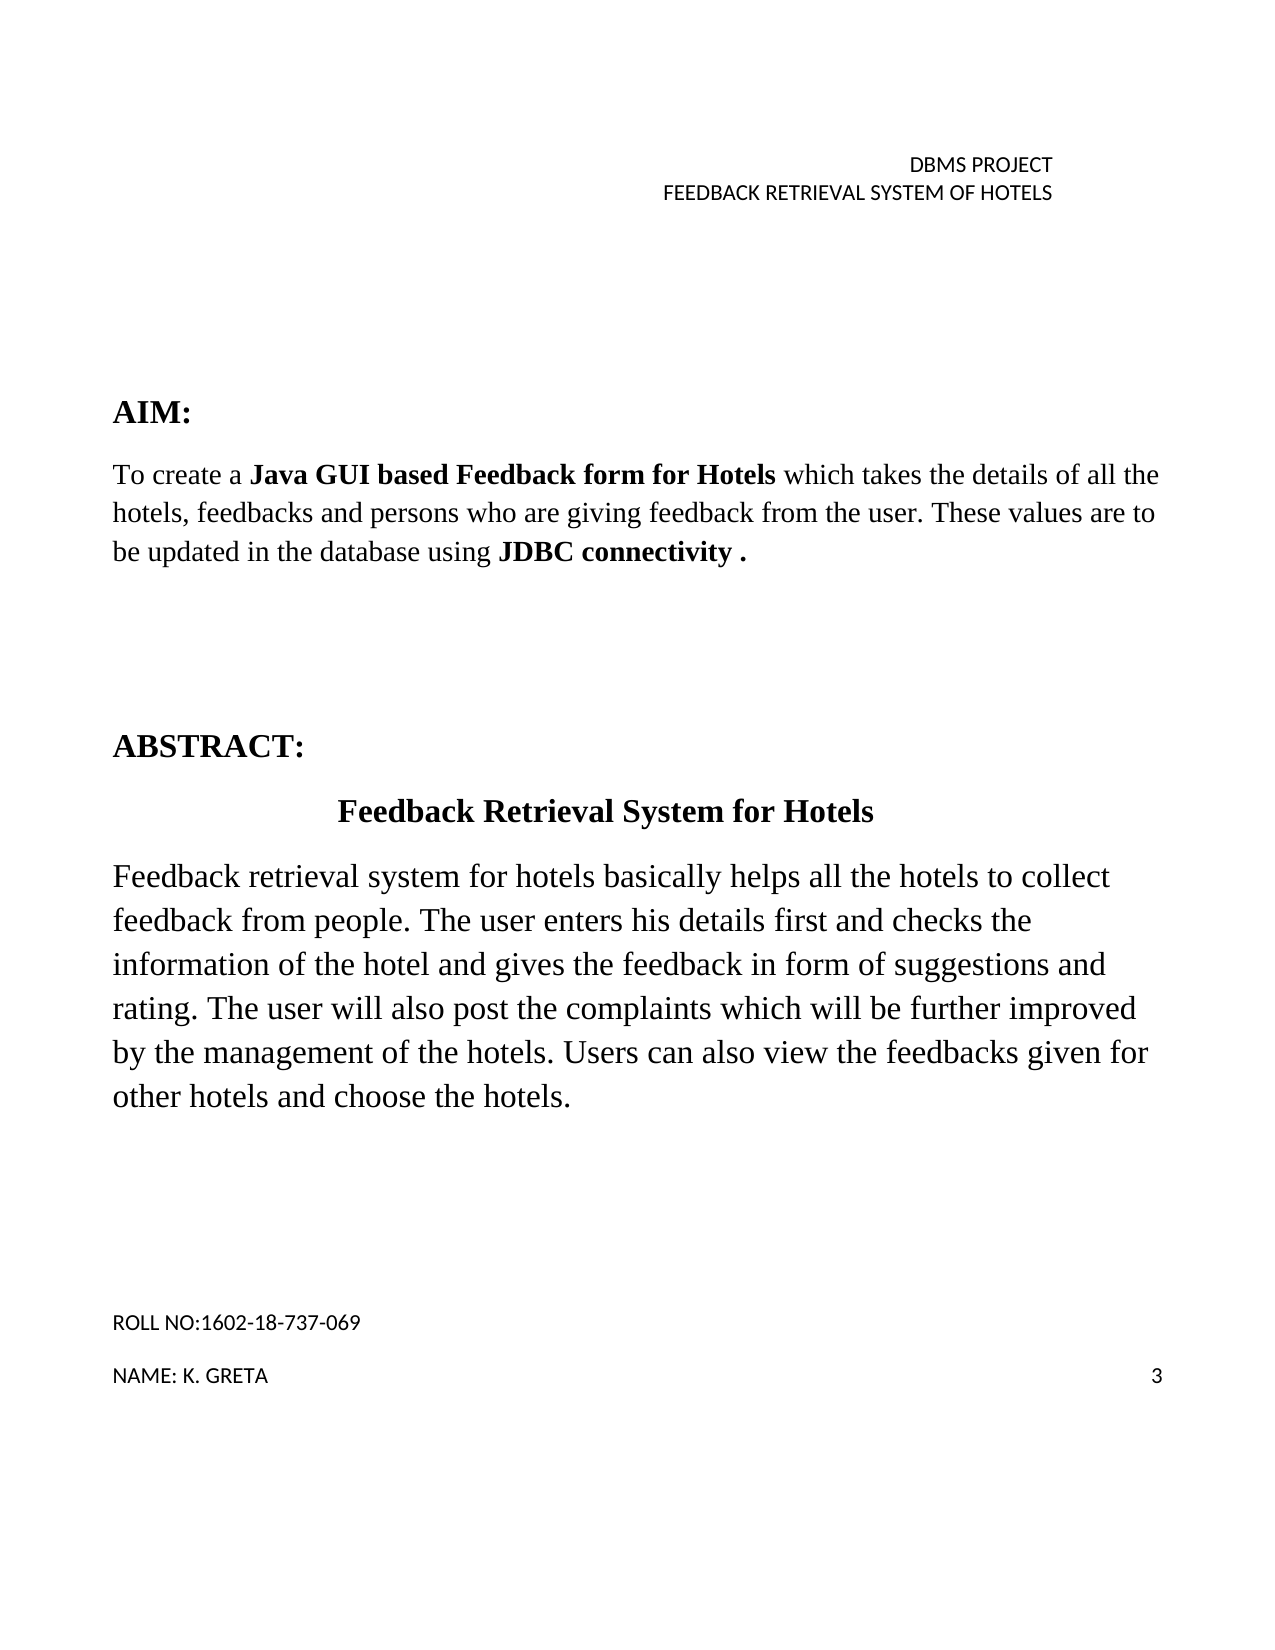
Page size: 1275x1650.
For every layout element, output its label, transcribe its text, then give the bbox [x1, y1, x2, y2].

text Feedback Retrieval System for Hotels [112, 791, 1162, 829]
text To create a Java GUI based Feedback form for Hotels which takes the details of all the hotels, feedbacks and persons who are giving feedback from the user. These values are to be updated in the database using JDBC connectivity . [112, 457, 1162, 567]
text ABSTRACT: [112, 726, 1162, 764]
text Feedback retrieval system for hotels basically helps all the hotels to collect feedback from people. The user enters his details first and checks the information of the hotel and gives the feedback in form of suggestions and rating. The user will also post the complaints which will be further improved by the management of the hotels. Users can also view the feedbacks given for other hotels and choose the hotels. [112, 856, 1162, 1114]
text AIM: [112, 392, 1162, 430]
